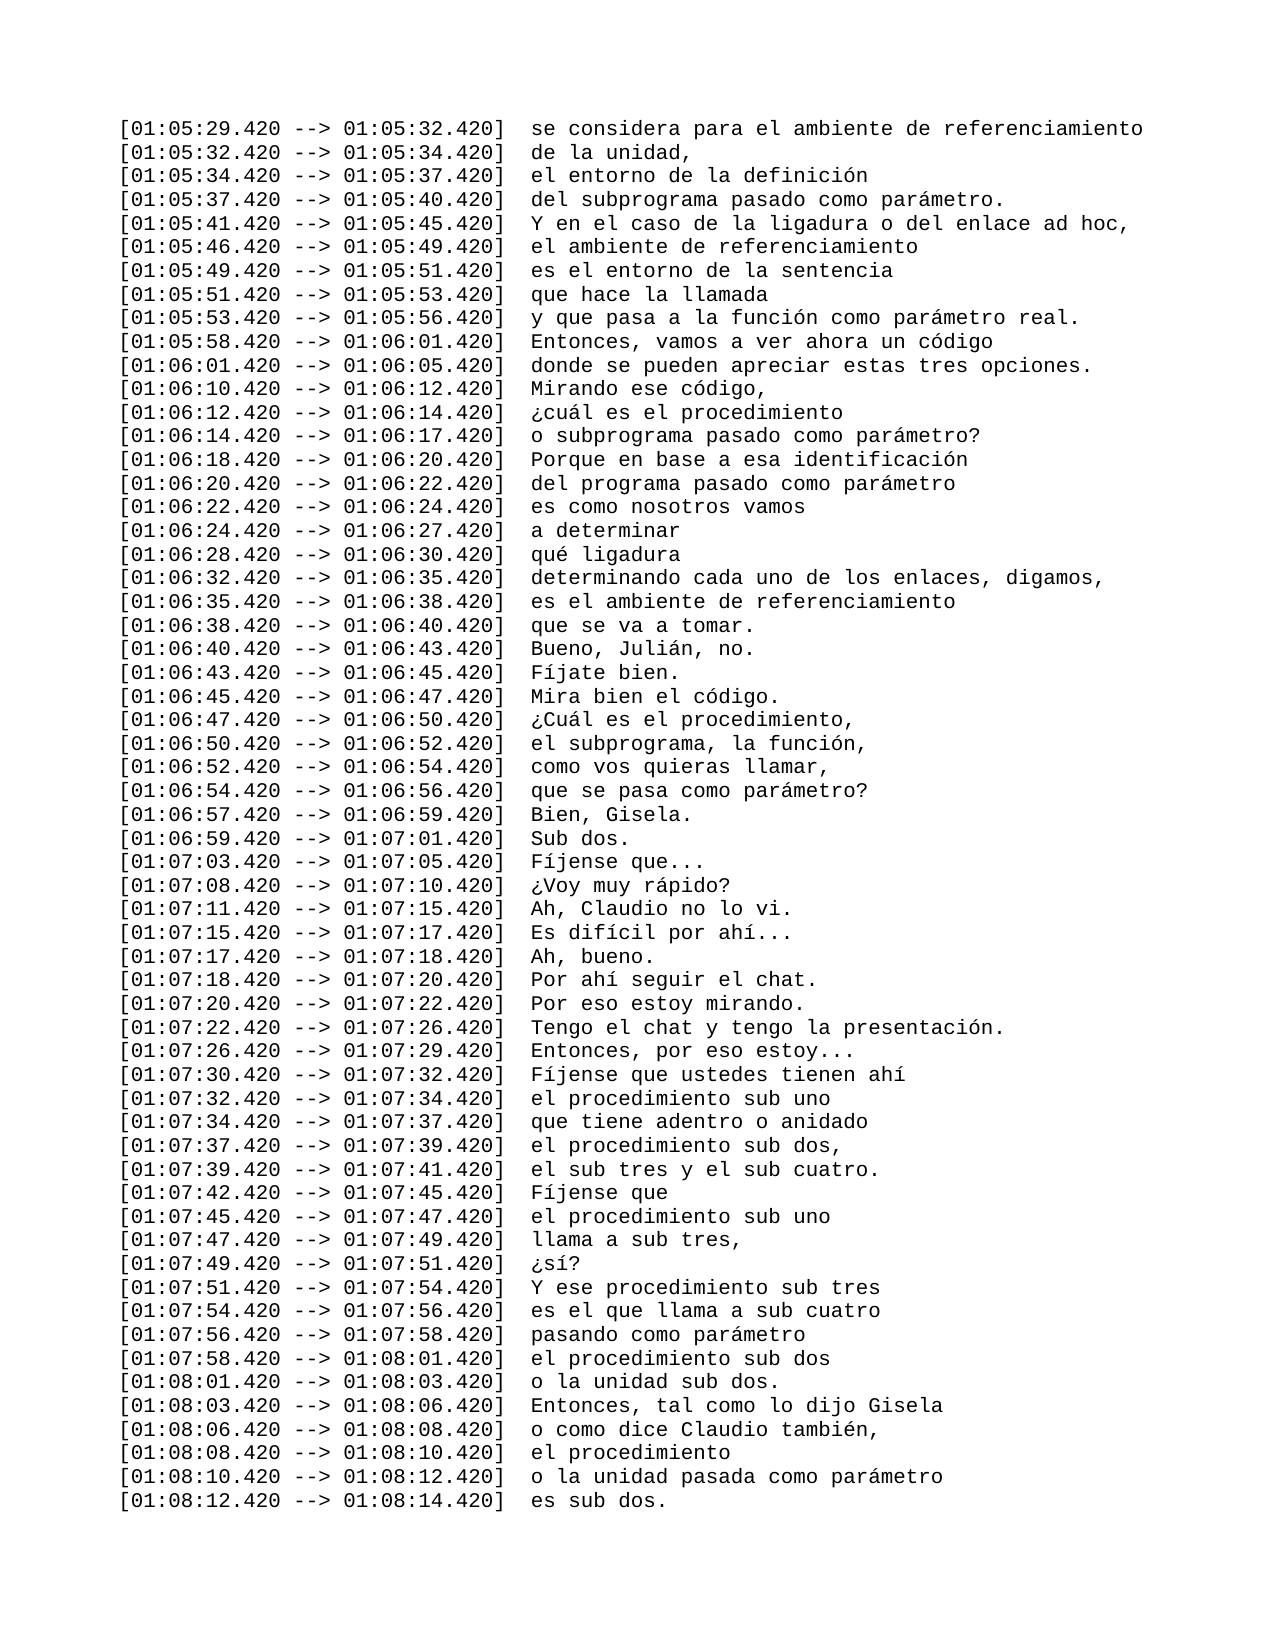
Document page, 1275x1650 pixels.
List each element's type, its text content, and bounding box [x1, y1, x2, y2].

text [01:06:59.420 --> 01:07:01.420] Sub dos. [118, 827, 1157, 851]
text [01:07:26.420 --> 01:07:29.420] Entonces, por eso estoy... [118, 1040, 1157, 1064]
text [01:05:34.420 --> 01:05:37.420] el entorno de la definición [118, 165, 1157, 189]
text [01:06:50.420 --> 01:06:52.420] el subprograma, la función, [118, 733, 1157, 757]
text [01:06:54.420 --> 01:06:56.420] que se pasa como parámetro? [118, 780, 1157, 804]
text [01:07:56.420 --> 01:07:58.420] pasando como parámetro [118, 1324, 1157, 1348]
text [01:06:38.420 --> 01:06:40.420] que se va a tomar. [118, 615, 1157, 638]
text [01:06:40.420 --> 01:06:43.420] Bueno, Julián, no. [118, 638, 1157, 662]
text [01:08:03.420 --> 01:08:06.420] Entonces, tal como lo dijo Gisela [118, 1395, 1157, 1419]
text [01:07:58.420 --> 01:08:01.420] el procedimiento sub dos [118, 1348, 1157, 1371]
text [01:05:32.420 --> 01:05:34.420] de la unidad, [118, 142, 1157, 165]
text [01:07:49.420 --> 01:07:51.420] ¿sí? [118, 1253, 1157, 1277]
text [01:07:08.420 --> 01:07:10.420] ¿Voy muy rápido? [118, 875, 1157, 898]
text [01:08:01.420 --> 01:08:03.420] o la unidad sub dos. [118, 1371, 1157, 1395]
text [01:06:12.420 --> 01:06:14.420] ¿cuál es el procedimiento [118, 402, 1157, 426]
text [01:07:47.420 --> 01:07:49.420] llama a sub tres, [118, 1229, 1157, 1253]
text [01:07:51.420 --> 01:07:54.420] Y ese procedimiento sub tres [118, 1277, 1157, 1300]
text [01:05:37.420 --> 01:05:40.420] del subprograma pasado como parámetro. [118, 189, 1157, 213]
text [01:06:20.420 --> 01:06:22.420] del programa pasado como parámetro [118, 473, 1157, 496]
text [01:06:22.420 --> 01:06:24.420] es como nosotros vamos [118, 496, 1157, 520]
text [01:07:03.420 --> 01:07:05.420] Fíjense que... [118, 851, 1157, 875]
text [01:05:53.420 --> 01:05:56.420] y que pasa a la función como parámetro real. [118, 307, 1157, 331]
text [01:06:01.420 --> 01:06:05.420] donde se pueden apreciar estas tres opciones. [118, 354, 1157, 378]
text [01:06:43.420 --> 01:06:45.420] Fíjate bien. [118, 662, 1157, 686]
text [01:07:18.420 --> 01:07:20.420] Por ahí seguir el chat. [118, 969, 1157, 993]
text [01:08:06.420 --> 01:08:08.420] o como dice Claudio también, [118, 1419, 1157, 1442]
text [01:08:12.420 --> 01:08:14.420] es sub dos. [118, 1489, 1157, 1513]
text [01:06:18.420 --> 01:06:20.420] Porque en base a esa identificación [118, 449, 1157, 473]
text [01:07:32.420 --> 01:07:34.420] el procedimiento sub uno [118, 1088, 1157, 1111]
text [01:07:15.420 --> 01:07:17.420] Es difícil por ahí... [118, 922, 1157, 946]
text [01:06:47.420 --> 01:06:50.420] ¿Cuál es el procedimiento, [118, 709, 1157, 733]
text [01:06:14.420 --> 01:06:17.420] o subprograma pasado como parámetro? [118, 426, 1157, 449]
text [01:06:35.420 --> 01:06:38.420] es el ambiente de referenciamiento [118, 591, 1157, 615]
text [01:05:46.420 --> 01:05:49.420] el ambiente de referenciamiento [118, 236, 1157, 260]
text [01:05:41.420 --> 01:05:45.420] Y en el caso de la ligadura o del enlace ad hoc, [118, 213, 1157, 236]
text [01:07:20.420 --> 01:07:22.420] Por eso estoy mirando. [118, 993, 1157, 1017]
text [01:07:37.420 --> 01:07:39.420] el procedimiento sub dos, [118, 1135, 1157, 1158]
text [01:07:17.420 --> 01:07:18.420] Ah, bueno. [118, 946, 1157, 969]
text [01:07:22.420 --> 01:07:26.420] Tengo el chat y tengo la presentación. [118, 1017, 1157, 1040]
text [01:06:57.420 --> 01:06:59.420] Bien, Gisela. [118, 804, 1157, 827]
text [01:07:34.420 --> 01:07:37.420] que tiene adentro o anidado [118, 1111, 1157, 1135]
text [01:06:10.420 --> 01:06:12.420] Mirando ese código, [118, 378, 1157, 402]
text [01:06:24.420 --> 01:06:27.420] a determinar [118, 520, 1157, 544]
text [01:05:58.420 --> 01:06:01.420] Entonces, vamos a ver ahora un código [118, 331, 1157, 354]
text [01:07:54.420 --> 01:07:56.420] es el que llama a sub cuatro [118, 1300, 1157, 1324]
text [01:05:29.420 --> 01:05:32.420] se considera para el ambiente de referenciamiento [118, 118, 1157, 142]
text [01:07:39.420 --> 01:07:41.420] el sub tres y el sub cuatro. [118, 1158, 1157, 1182]
text [01:06:32.420 --> 01:06:35.420] determinando cada uno de los enlaces, digamos, [118, 567, 1157, 591]
text [01:08:10.420 --> 01:08:12.420] o la unidad pasada como parámetro [118, 1466, 1157, 1489]
text [01:06:45.420 --> 01:06:47.420] Mira bien el código. [118, 686, 1157, 709]
text [01:06:52.420 --> 01:06:54.420] como vos quieras llamar, [118, 757, 1157, 780]
text [01:07:42.420 --> 01:07:45.420] Fíjense que [118, 1182, 1157, 1206]
text [01:07:30.420 --> 01:07:32.420] Fíjense que ustedes tienen ahí [118, 1064, 1157, 1088]
text [01:05:51.420 --> 01:05:53.420] que hace la llamada [118, 284, 1157, 307]
text [01:08:08.420 --> 01:08:10.420] el procedimiento [118, 1442, 1157, 1466]
text [01:07:11.420 --> 01:07:15.420] Ah, Claudio no lo vi. [118, 898, 1157, 922]
text [01:07:45.420 --> 01:07:47.420] el procedimiento sub uno [118, 1206, 1157, 1229]
text [01:05:49.420 --> 01:05:51.420] es el entorno de la sentencia [118, 260, 1157, 284]
text [01:06:28.420 --> 01:06:30.420] qué ligadura [118, 544, 1157, 567]
